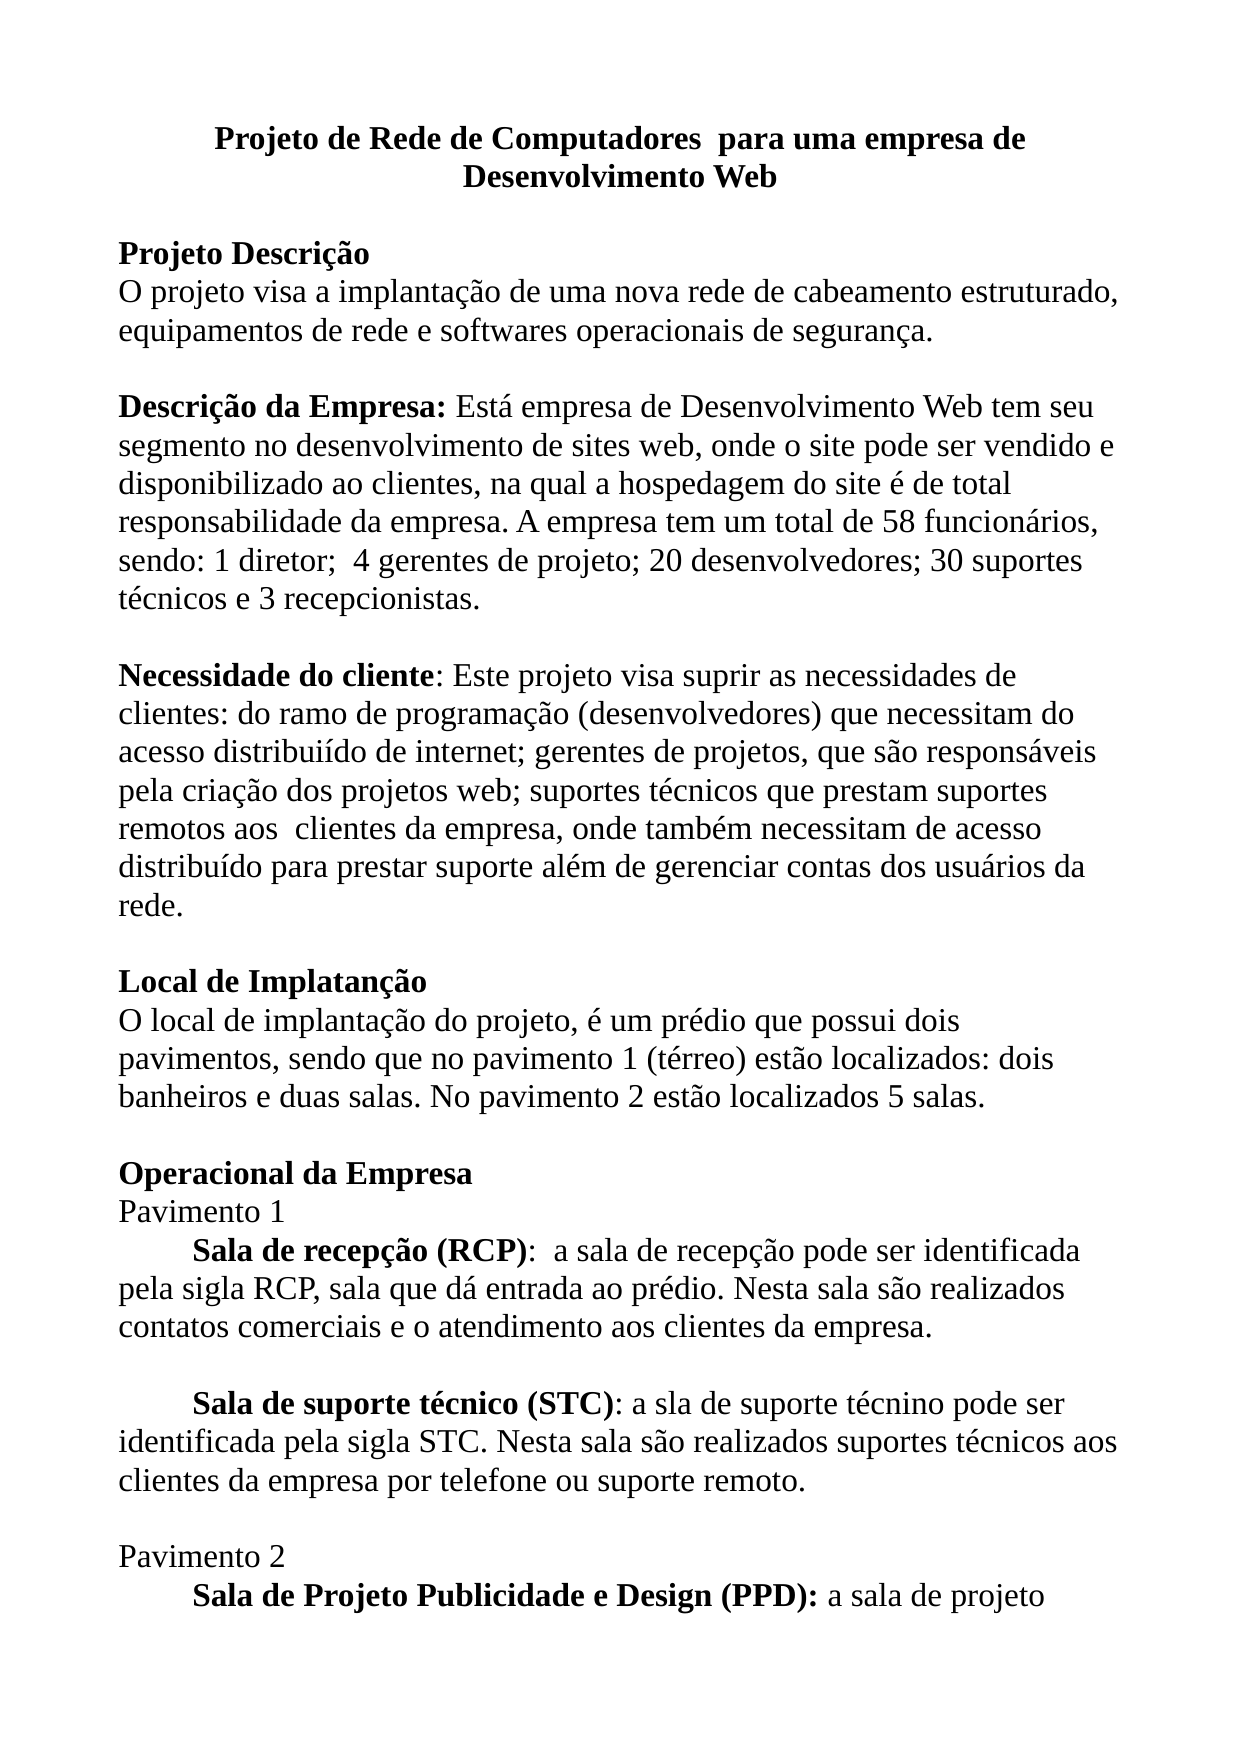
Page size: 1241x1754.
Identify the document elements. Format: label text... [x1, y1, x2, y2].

text Sala de suporte técnico (STC): a sla de suporte técnino pode ser identificada pela sigla STC. Nesta sala são realizados suportes técnicos aos clientes da empresa por telefone ou suporte remoto. [118, 1383, 1122, 1498]
text Sala de Projeto Publicidade e Design (PPD): a sala de projeto [118, 1575, 1122, 1613]
text Local de Implatanção [118, 961, 1122, 1000]
text Sala de recepção (RCP): a sala de recepção pode ser identificada pela sigla RCP, sala que dá entrada ao prédio. Nesta sala são realizados contatos comerciais e o atendimento aos clientes da empresa. [118, 1230, 1122, 1345]
text O local de implantação do projeto, é um prédio que possui dois pavimentos, sendo que no pavimento 1 (térreo) estão localizados: dois banheiros e duas salas. No pavimento 2 estão localizados 5 salas. [118, 1000, 1122, 1115]
text Projeto Descrição [118, 233, 1122, 271]
text Descrição da Empresa: Está empresa de Desenvolvimento Web tem seu segmento no desenvolvimento de sites web, onde o site pode ser vendido e disponibilizado ao clientes, na qual a hospedagem do site é de total responsabilidade da empresa. A empresa tem um total de 58 funcionários, sendo: 1 diretor; 4 gerentes de projeto; 20 desenvolvedores; 30 suportes técnicos e 3 recepcionistas. [118, 386, 1122, 616]
text Operacional da Empresa [118, 1153, 1122, 1191]
text Projeto de Rede de Computadores para uma empresa de Desenvolvimento Web [118, 118, 1122, 195]
text Pavimento 2 [118, 1536, 1122, 1575]
text O projeto visa a implantação de uma nova rede de cabeamento estruturado, equipamentos de rede e softwares operacionais de segurança. [118, 271, 1122, 348]
text Pavimento 1 [118, 1191, 1122, 1230]
text Necessidade do cliente: Este projeto visa suprir as necessidades de clientes: do ramo de programação (desenvolvedores) que necessitam do acesso distribuiído de internet; gerentes de projetos, que são responsáveis pela criação dos projetos web; suportes técnicos que prestam suportes remotos aos clientes da empresa, onde também necessitam de acesso distribuído para prestar suporte além de gerenciar contas dos usuários da rede. [118, 655, 1122, 923]
